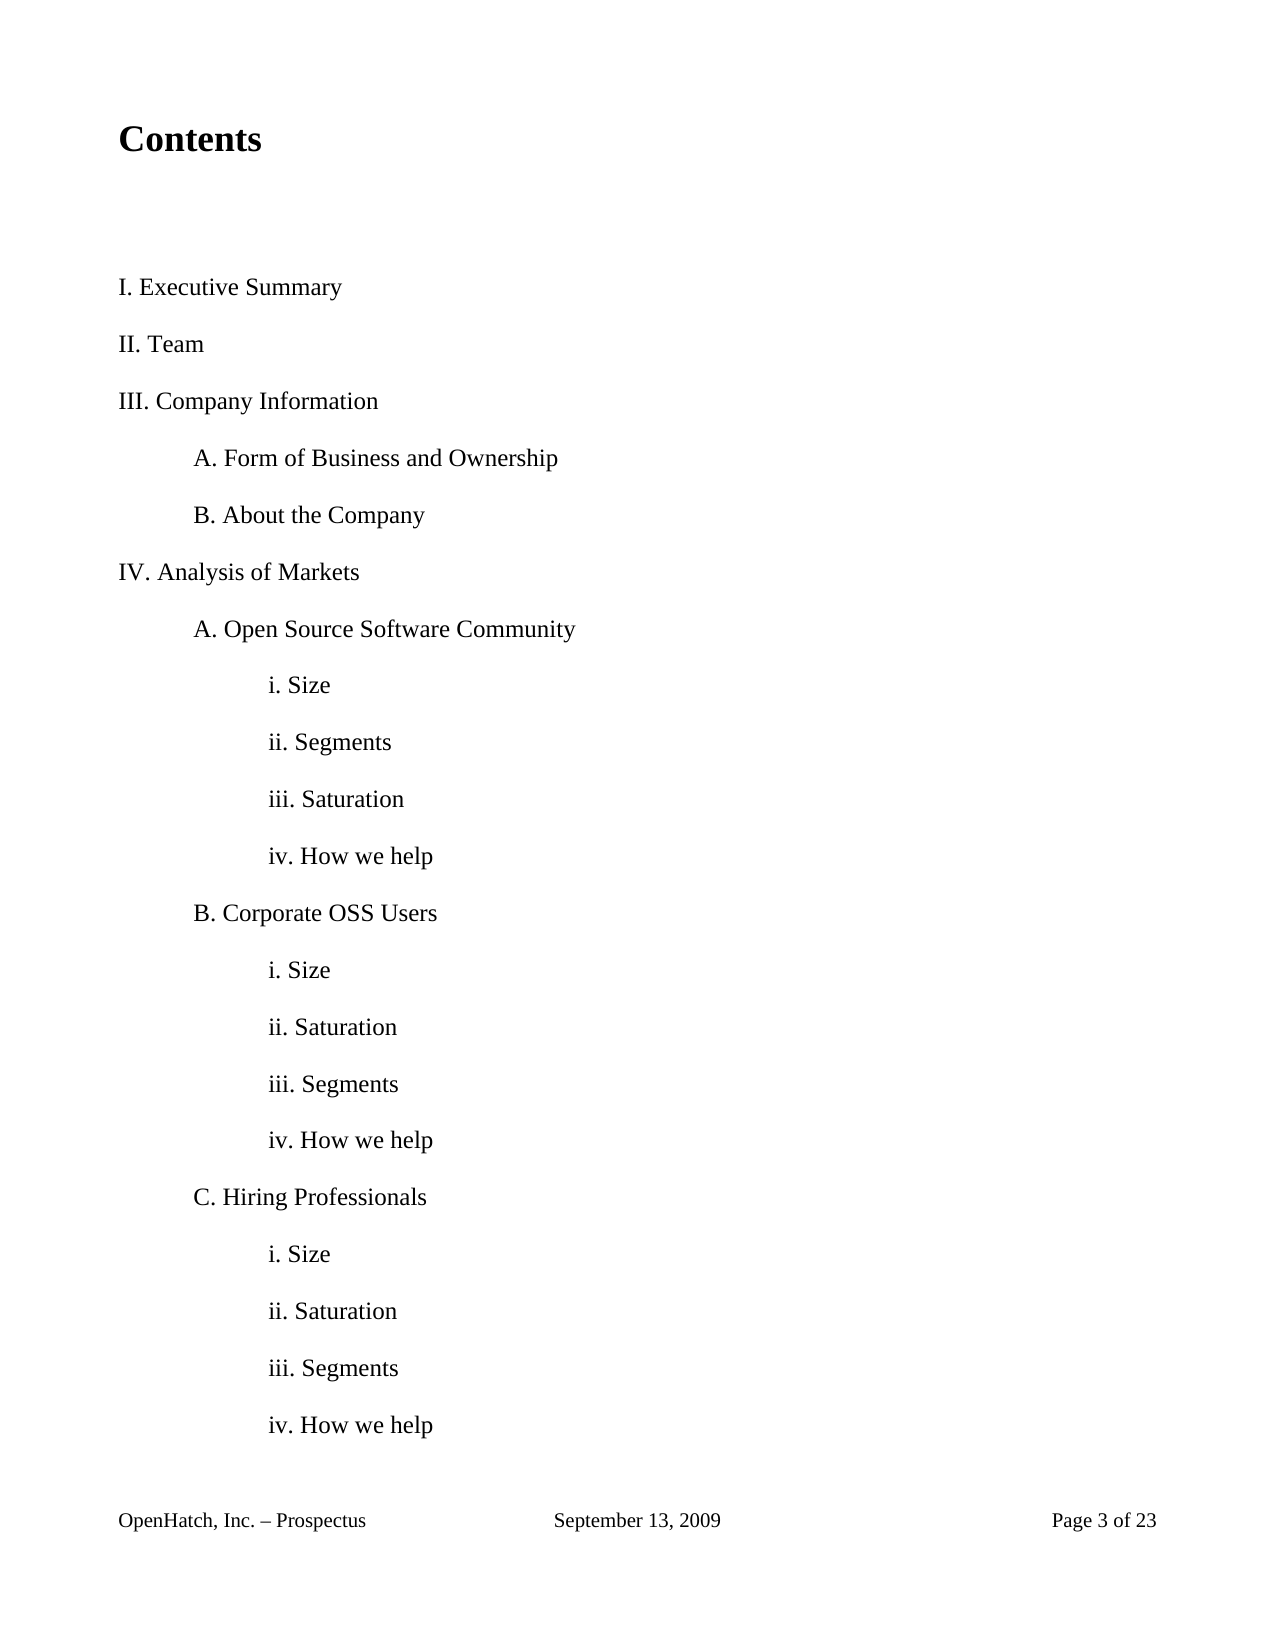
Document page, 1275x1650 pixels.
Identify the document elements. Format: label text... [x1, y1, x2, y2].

text ii. Saturation [118, 1297, 1156, 1325]
text A. Form of Business and Ownership [118, 444, 1156, 472]
text iv. How we help [118, 1411, 1156, 1439]
text C. Hiring Professionals [118, 1183, 1156, 1211]
text i. Size [118, 956, 1156, 984]
text A. Open Source Software Community [118, 615, 1156, 642]
text iv. How we help [118, 1127, 1156, 1154]
text iii. Saturation [118, 785, 1156, 813]
text Contents [118, 118, 1156, 160]
text B. Corporate OSS Users [118, 899, 1156, 927]
text iii. Segments [118, 1354, 1156, 1382]
text ii. Segments [118, 728, 1156, 756]
text i. Size [118, 1240, 1156, 1268]
text i. Size [118, 672, 1156, 699]
text III. Company Information [118, 387, 1156, 415]
text ii. Saturation [118, 1013, 1156, 1041]
text II. Team [118, 330, 1156, 358]
text iv. How we help [118, 842, 1156, 870]
text iii. Segments [118, 1070, 1156, 1097]
text I. Executive Summary [118, 273, 1156, 301]
text B. About the Company [118, 501, 1156, 529]
text IV. Analysis of Markets [118, 558, 1156, 586]
